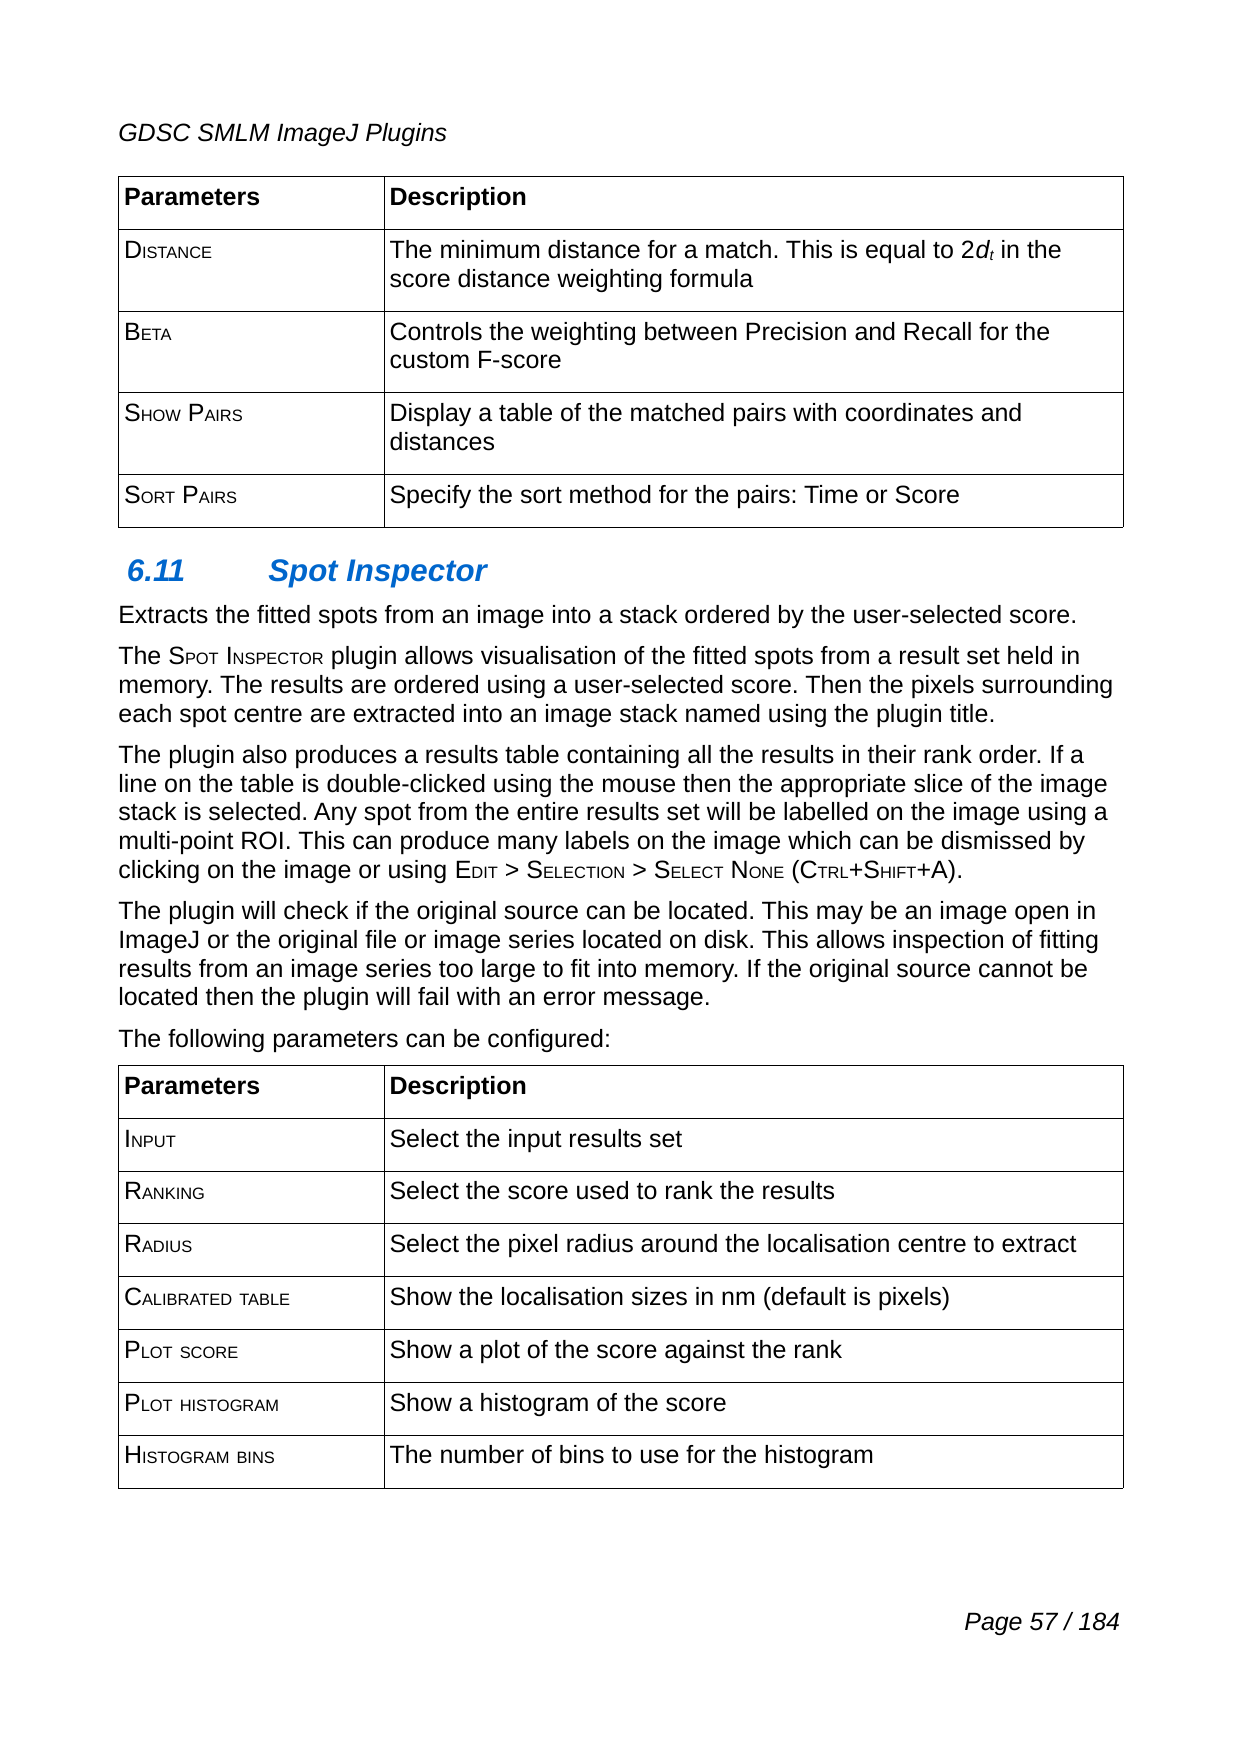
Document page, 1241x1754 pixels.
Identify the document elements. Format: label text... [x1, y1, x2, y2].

table_cell Calibrated table [119, 1277, 384, 1329]
text Extracts the fitted spots from an image into a stack ordered by the user-selected score. [118, 600, 1122, 629]
text The Spot Inspector plugin allows visualisation of the fitted spots from a result set held in memory. The results are ordered using a user-selected score. Then the pixels surrounding each spot centre are extracted into an image stack named using the plugin title. [118, 641, 1122, 727]
table_cell Beta [119, 312, 384, 392]
table_cell Histogram bins [119, 1436, 384, 1487]
text The plugin also produces a results table containing all the results in their rank order. If a line on the table is double-clicked using the mouse then the appropriate slice of the image stack is selected. Any spot from the entire results set will be labelled on the image using a multi-point ROI. This can produce many labels on the image which can be dismissed by clicking on the image or using Edit > Selection > Select None (Ctrl+Shift+A). [118, 740, 1122, 884]
subtitle Spot Inspector [118, 552, 1122, 587]
table_cell Plot histogram [119, 1383, 384, 1434]
table_cell The minimum distance for a match. This is equal to 2dt in the score distance weighting formula [385, 230, 1123, 311]
text The following parameters can be configured: [118, 1024, 1122, 1052]
table_cell Select the pixel radius around the localisation centre to extract [385, 1224, 1123, 1276]
table_header Description [385, 177, 1123, 229]
table_cell Input [119, 1119, 384, 1171]
table_cell Display a table of the matched pairs with coordinates and distances [385, 393, 1123, 474]
table_cell Controls the weighting between Precision and Recall for the custom F-score [385, 312, 1123, 392]
table_cell Show a plot of the score against the rank [385, 1330, 1123, 1382]
table_cell Specify the sort method for the pairs: Time or Score [385, 475, 1123, 527]
table_cell Show Pairs [119, 393, 384, 474]
table_cell Show a histogram of the score [385, 1383, 1123, 1434]
table_cell Radius [119, 1224, 384, 1276]
table_header Description [385, 1066, 1123, 1118]
table_cell The number of bins to use for the histogram [385, 1436, 1123, 1487]
table_cell Sort Pairs [119, 475, 384, 527]
table_header Parameters [119, 177, 384, 229]
table_cell Ranking [119, 1172, 384, 1223]
text The plugin will check if the original source can be located. This may be an image open in ImageJ or the original file or image series located on disk. This allows inspection of fitting results from an image series too large to fit into memory. If the original source cannot be located then the plugin will fail with an error message. [118, 896, 1122, 1011]
table_header Parameters [119, 1066, 384, 1118]
table_cell Select the input results set [385, 1119, 1123, 1171]
table_cell Select the score used to rank the results [385, 1172, 1123, 1223]
table_cell Distance [119, 230, 384, 311]
table_cell Show the localisation sizes in nm (default is pixels) [385, 1277, 1123, 1329]
table_cell Plot score [119, 1330, 384, 1382]
